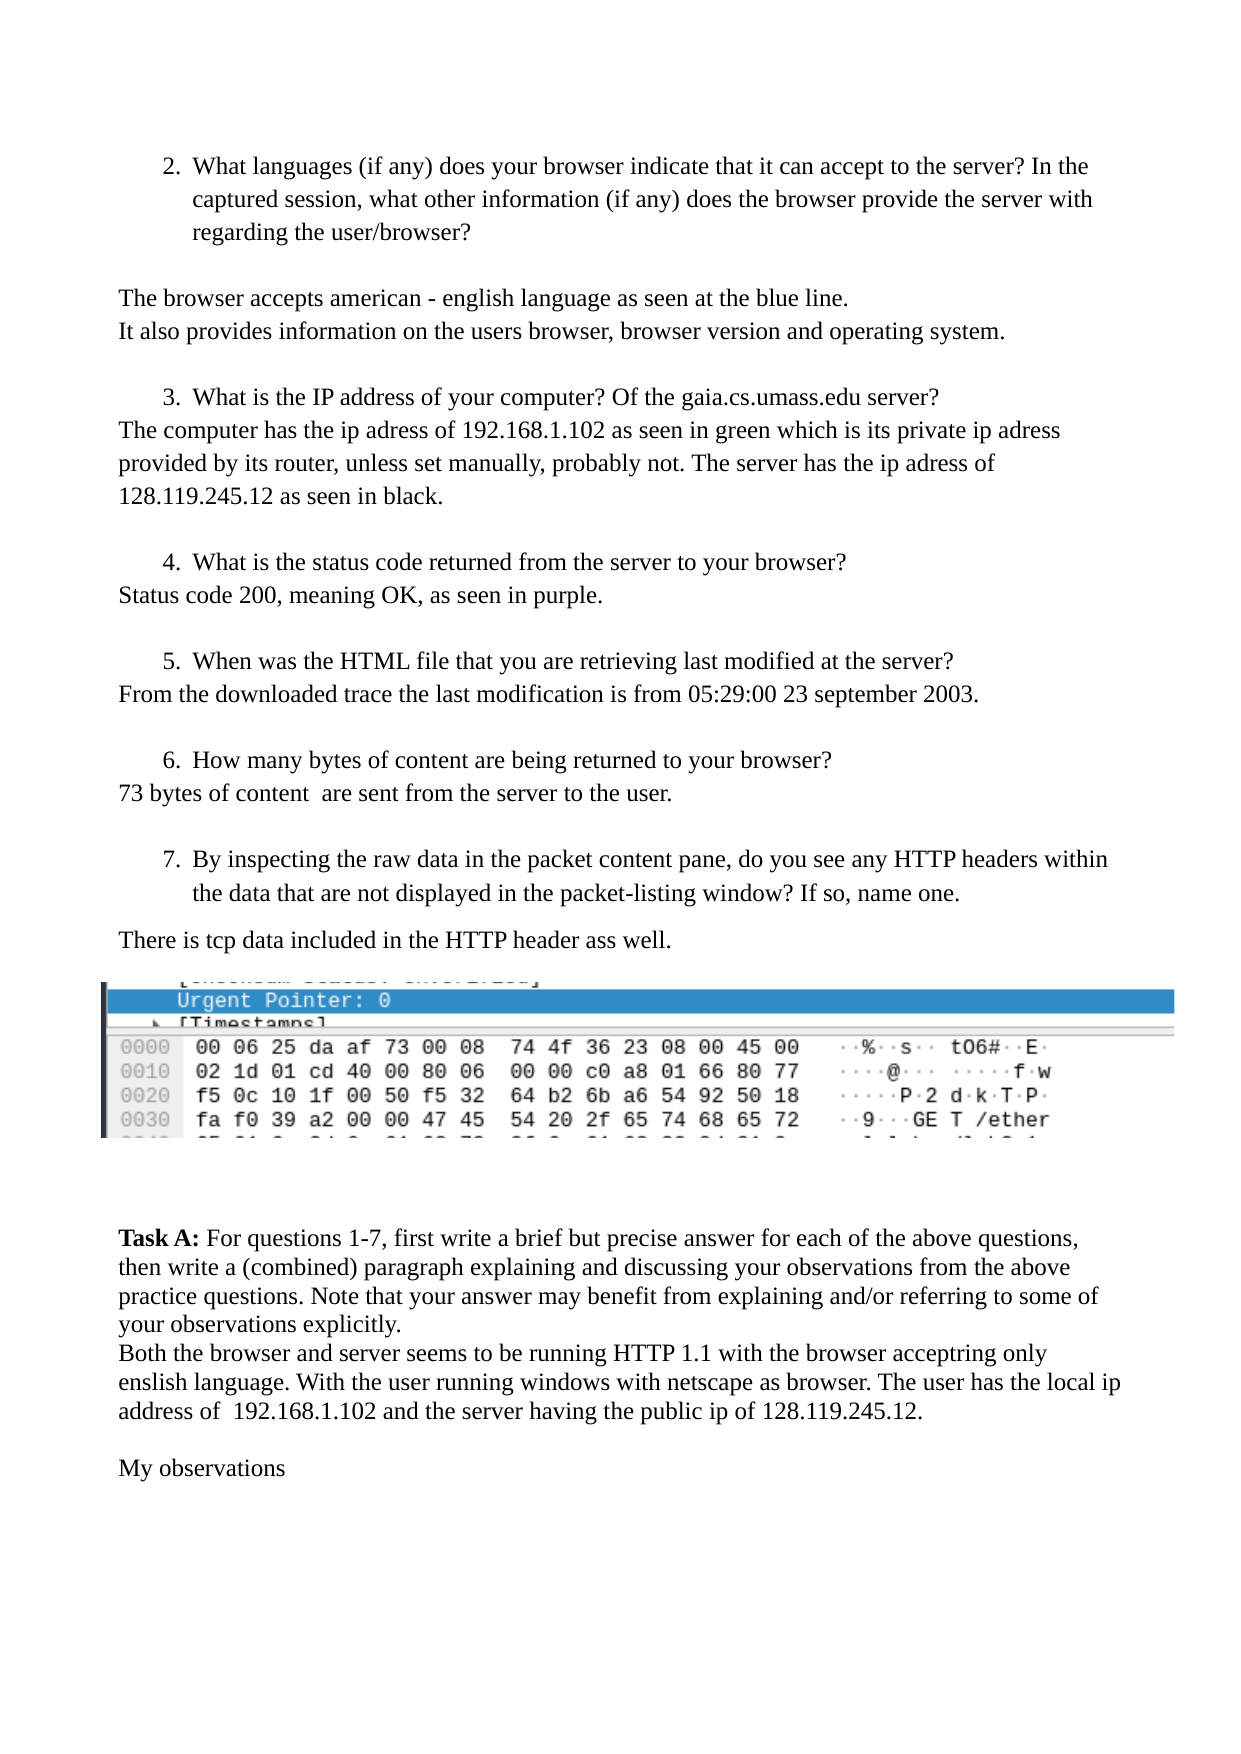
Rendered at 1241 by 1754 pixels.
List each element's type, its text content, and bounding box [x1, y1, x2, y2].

list What is the IP address of your computer? Of the gaia.cs.umass.edu server? [162, 382, 1122, 411]
text Task A: For questions 1-7, first write a brief but precise answer for each of the above questions, then write a (combined) paragraph explaining and discussing your observations from the above practice questions. Note that your answer may benefit from explaining and/or referring to some of your observations explicitly. [118, 1223, 1122, 1338]
list By inspecting the raw data in the packet content pane, do you see any HTTP headers within the data that are not displayed in the packet-listing window? If so, name one. [162, 844, 1122, 906]
list What languages (if any) does your browser indicate that it can accept to the server? In the captured session, what other information (if any) does the browser provide the server with regarding the user/browser? [162, 151, 1122, 246]
text Status code 200, meaning OK, as seen in purple. [118, 580, 1122, 609]
list How many bytes of content are being returned to your browser? [162, 746, 1122, 774]
text It also provides information on the users browser, browser version and operating system. [118, 316, 1122, 345]
text The computer has the ip adress of 192.168.1.102 as seen in green which is its private ip adress provided by its router, unless set manually, probably not. The server has the ip adress of 128.119.245.12 as seen in black. [118, 415, 1122, 510]
list What is the status code returned from the server to your browser? [162, 547, 1122, 576]
list When was the HTML file that you are retrieving last modified at the server? [162, 646, 1122, 675]
text The browser accepts american - english language as seen at the blue line. [118, 283, 1122, 312]
text There is tcp data included in the HTTP header ass well. [118, 925, 1122, 954]
text 73 bytes of content are sent from the server to the user. [118, 778, 1122, 807]
text My observations [118, 1453, 1122, 1482]
text Both the browser and server seems to be running HTTP 1.1 with the browser acceptring only enslish language. With the user running windows with netscape as browser. The user has the local ip address of 192.168.1.102 and the server having the public ip of 128.119.245.12. [118, 1338, 1122, 1424]
text From the downloaded trace the last modification is from 05:29:00 23 september 2003. [118, 679, 1122, 708]
